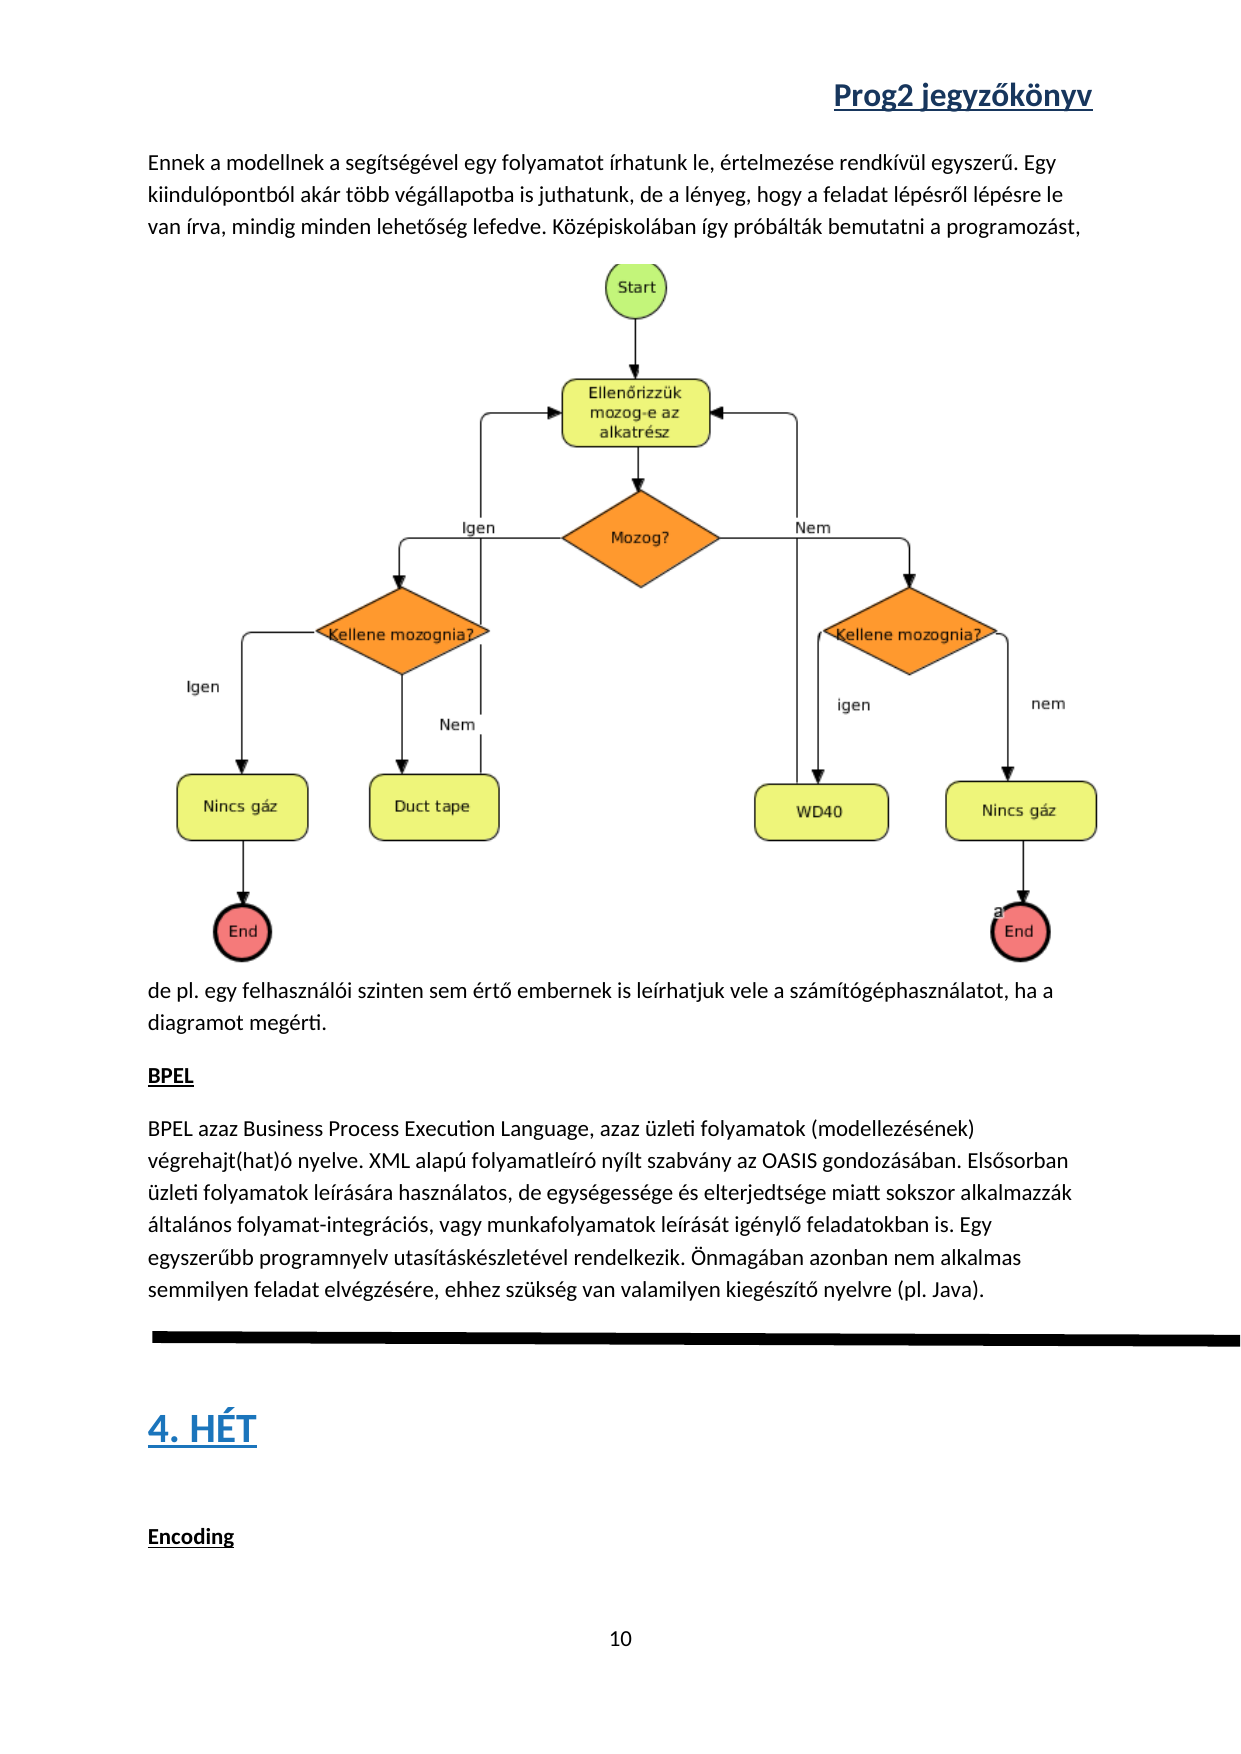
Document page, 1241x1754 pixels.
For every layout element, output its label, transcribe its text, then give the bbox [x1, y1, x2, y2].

text BPEL azaz Business Process Execution Language, azaz üzleti folyamatok (modellezésének) végrehajt(hat)ó nyelve. XML alapú folyamatleíró nyílt szabvány az OASIS gondozásában. Elsősorban üzleti folyamatok leírására használatos, de egységessége és elterjedtsége miatt sokszor alkalmazzák általános folyamat-integrációs, vagy munkafolyamatok leírását igénylő feladatokban is. Egy egyszerűbb programnyelv utasításkészletével rendelkezik. Önmagában azonban nem alkalmas semmilyen feladat elvégzésére, ehhez szükség van valamilyen kiegészítő nyelvre (pl. Java). [148, 1114, 1093, 1303]
text Encoding [148, 1522, 1093, 1551]
text Ennek a modellnek a segítségével egy folyamatot írhatunk le, értelmezése rendkívül egyszerű. Egy kiindulópontból akár több végállapotba is juthatunk, de a lényeg, hogy a feladat lépésről lépésre le van írva, mindig minden lehetőség lefedve. Középiskolában így próbálták bemutatni a programozást, de pl. egy felhasználói szinten sem értő embernek is leírhatjuk vele a számítógéphasználatot, ha a diagramot megérti. [148, 148, 1093, 1036]
text 4. HÉT [148, 1402, 1093, 1452]
text BPEL [148, 1061, 1093, 1089]
picture [155, 264, 1240, 976]
